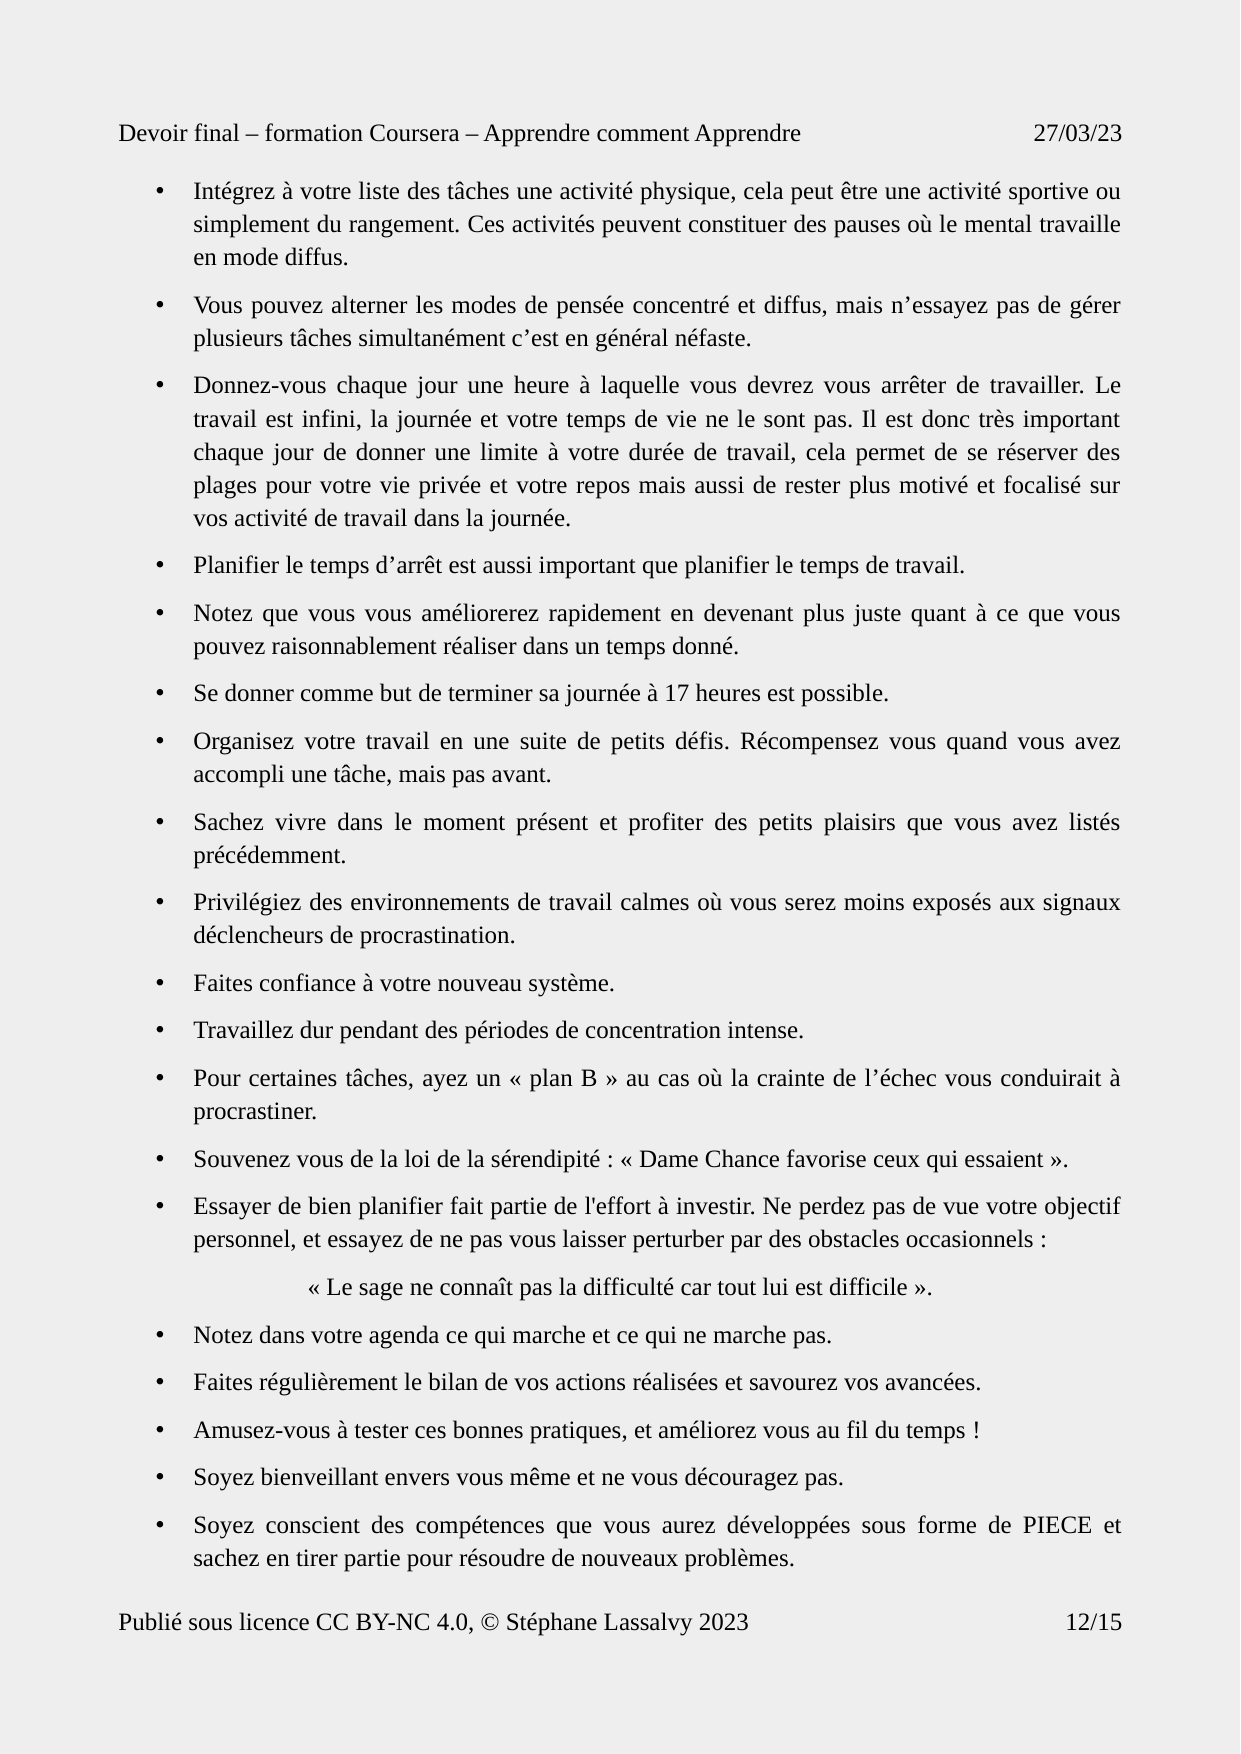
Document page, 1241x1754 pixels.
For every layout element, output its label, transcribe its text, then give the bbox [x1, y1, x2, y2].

list Donnez-vous chaque jour une heure à laquelle vous devrez vous arrêter de travailler. Le travail est infini, la journée et votre temps de vie ne le sont pas. Il est donc très important chaque jour de donner une limite à votre durée de travail, cela permet de se réserver des plages pour votre vie privée et votre repos mais aussi de rester plus motivé et focalisé sur vos activité de travail dans la journée. [156, 371, 1122, 531]
list Essayer de bien planifier fait partie de l'effort à investir. Ne perdez pas de vue votre objectif personnel, et essayez de ne pas vous laisser perturber par des obstacles occasionnels : [156, 1191, 1122, 1253]
list Privilégiez des environnements de travail calmes où vous serez moins exposés aux signaux déclencheurs de procrastination. [156, 887, 1122, 949]
list Soyez conscient des compétences que vous aurez développées sous forme de PIECE et sachez en tirer partie pour résoudre de nouveaux problèmes. [156, 1510, 1122, 1572]
list Sachez vivre dans le moment présent et profiter des petits plaisirs que vous avez listés précédemment. [156, 807, 1122, 868]
list Notez dans votre agenda ce qui marche et ce qui ne marche pas. [156, 1320, 1122, 1348]
list Faites régulièrement le bilan de vos actions réalisées et savourez vos avancées. [156, 1367, 1122, 1396]
list Soyez bienveillant envers vous même et ne vous découragez pas. [156, 1462, 1122, 1491]
list Organisez votre travail en une suite de petits défis. Récompensez vous quand vous avez accompli une tâche, mais pas avant. [156, 726, 1122, 788]
list Vous pouvez alterner les modes de pensée concentré et diffus, mais n’essayez pas de gérer plusieurs tâches simultanément c’est en général néfaste. [156, 290, 1122, 352]
list Faites confiance à votre nouveau système. [156, 968, 1122, 997]
text « Le sage ne connaît pas la difficulté car tout lui est difficile ». [118, 1272, 1122, 1301]
list Intégrez à votre liste des tâches une activité physique, cela peut être une activité sportive ou simplement du rangement. Ces activités peuvent constituer des pauses où le mental travaille en mode diffus. [156, 176, 1122, 271]
list Se donner comme but de terminer sa journée à 17 heures est possible. [156, 678, 1122, 707]
list Pour certaines tâches, ayez un « plan B » au cas où la crainte de l’échec vous conduirait à procrastiner. [156, 1063, 1122, 1125]
list Notez que vous vous améliorerez rapidement en devenant plus juste quant à ce que vous pouvez raisonnablement réaliser dans un temps donné. [156, 598, 1122, 660]
list Amusez‐vous à tester ces bonnes pratiques, et améliorez vous au fil du temps ! [156, 1415, 1122, 1444]
list Planifier le temps d’arrêt est aussi important que planifier le temps de travail. [156, 550, 1122, 579]
list Souvenez vous de la loi de la sérendipité : « Dame Chance favorise ceux qui essaient ». [156, 1144, 1122, 1173]
list Travaillez dur pendant des périodes de concentration intense. [156, 1016, 1122, 1044]
